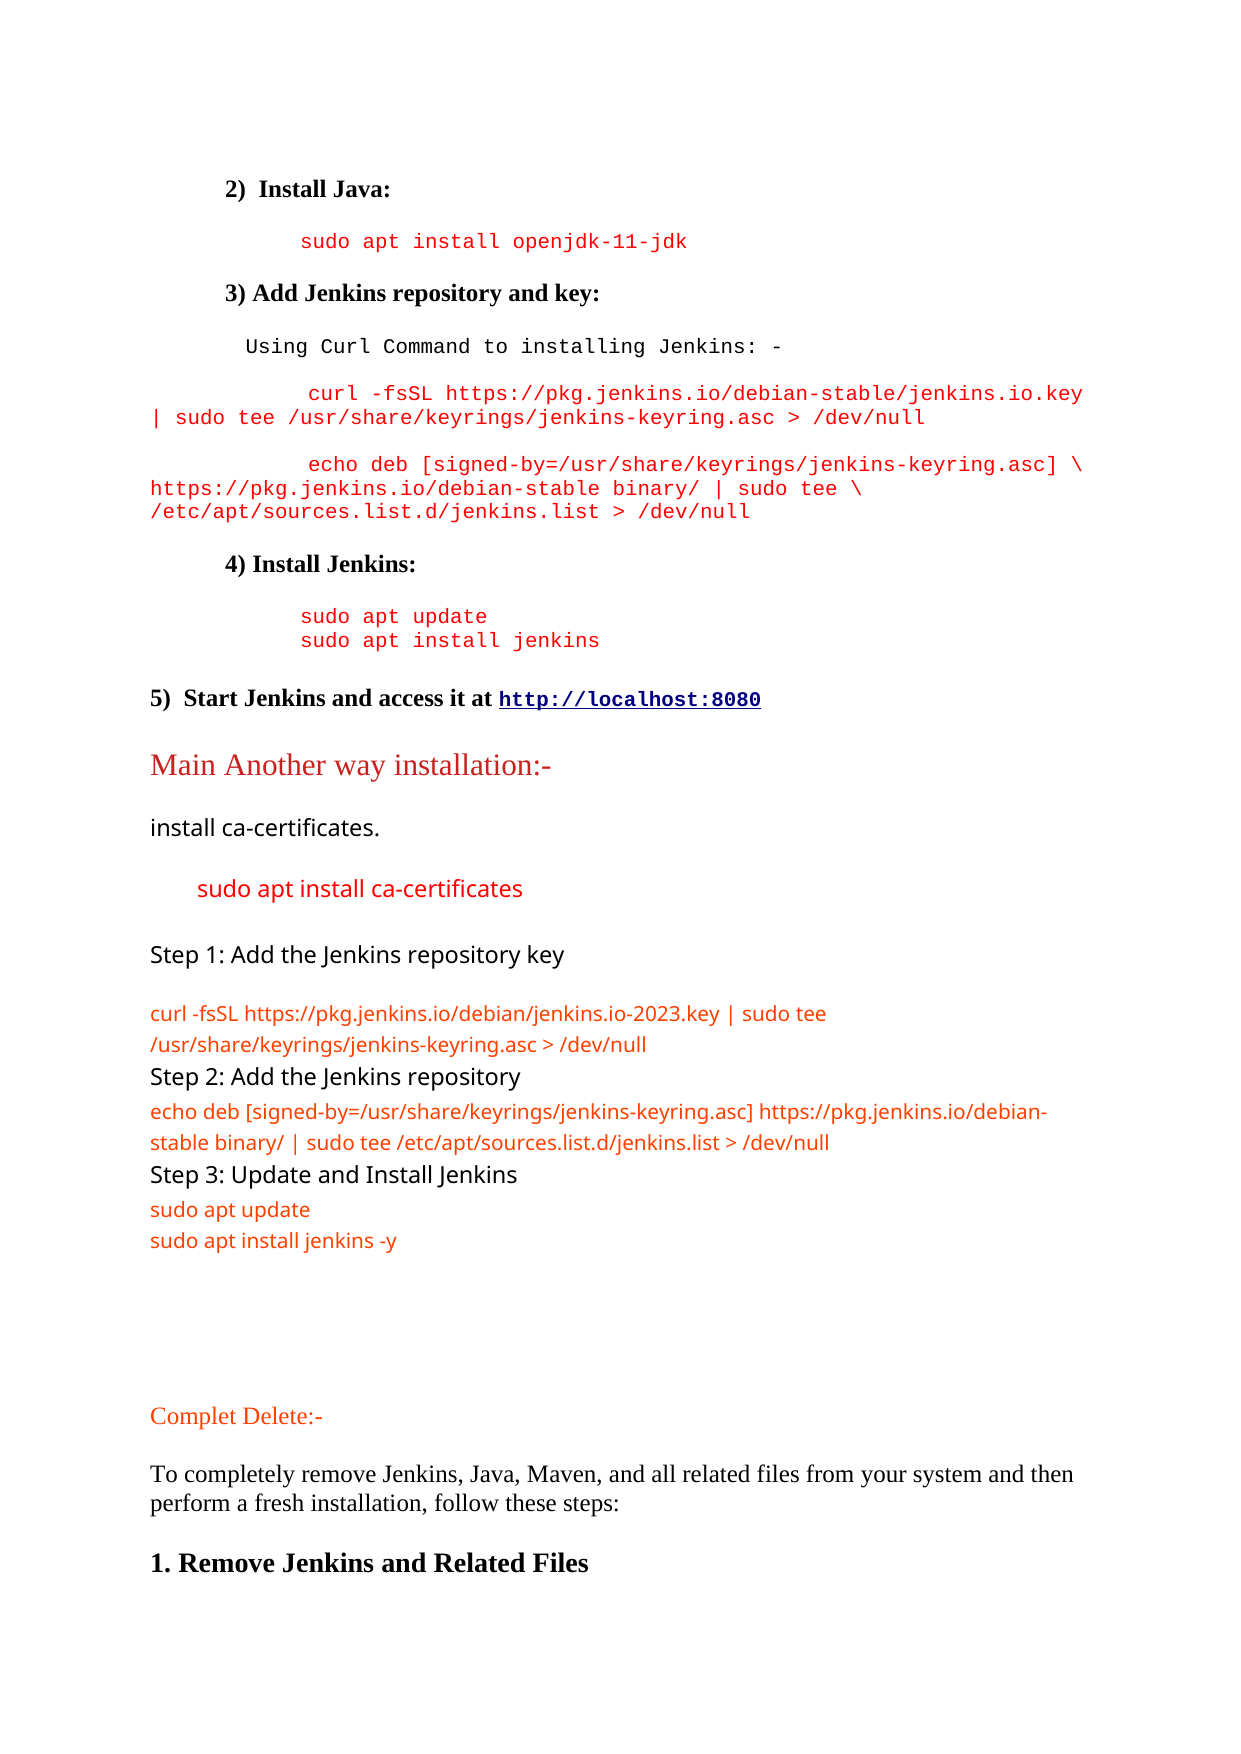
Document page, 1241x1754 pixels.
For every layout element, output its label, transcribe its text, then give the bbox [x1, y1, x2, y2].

text Complet Delete:- [150, 1401, 1090, 1430]
text curl -fsSL https://pkg.jenkins.io/debian-stable/jenkins.io.key | sudo tee /usr/share/keyrings/jenkins-keyring.asc > /dev/null [150, 383, 1090, 431]
text 4) Install Jenkins: [225, 549, 1090, 577]
text sudo apt update [300, 606, 1090, 630]
text Step 2: Add the Jenkins repository [150, 1060, 1090, 1092]
subtitle 1. Remove Jenkins and Related Files [150, 1546, 1090, 1578]
text 5) Start Jenkins and access it at http://localhost:8080 [150, 683, 1090, 712]
text Main Another way installation:- [150, 746, 1090, 782]
text echo deb [signed-by=/usr/share/keyrings/jenkins-keyring.asc] https://pkg.jenkins.io/debian-stable binary/ | sudo tee /etc/apt/sources.list.d/jenkins.list > /dev/null [150, 1097, 1090, 1156]
text sudo apt install jenkins [300, 630, 1090, 653]
text 3) Add Jenkins repository and key: [150, 278, 1090, 307]
list sudo apt install ca-certificates [167, 872, 1090, 904]
text curl -fsSL https://pkg.jenkins.io/debian/jenkins.io-2023.key | sudo tee /usr/share/keyrings/jenkins-keyring.asc > /dev/null [150, 999, 1090, 1058]
text Step 3: Update and Install Jenkins [150, 1158, 1090, 1190]
text sudo apt update [150, 1195, 1090, 1224]
text install ca-certificates. [150, 811, 1090, 843]
text echo deb [signed-by=/usr/share/keyrings/jenkins-keyring.asc] \ [150, 454, 1090, 478]
text sudo apt install jenkins -y [150, 1226, 1090, 1254]
text Using Curl Command to installing Jenkins: - [150, 336, 1090, 359]
text https://pkg.jenkins.io/debian-stable binary/ | sudo tee \ [150, 478, 1090, 501]
text sudo apt install openjdk-11-jdk [204, 231, 1090, 255]
text 2) Install Java: [150, 174, 1090, 202]
text /etc/apt/sources.list.d/jenkins.list > /dev/null [150, 501, 1090, 525]
text To completely remove Jenkins, Java, Maven, and all related files from your system and then perform a fresh installation, follow these steps: [150, 1459, 1090, 1517]
text Step 1: Add the Jenkins repository key [150, 938, 1090, 970]
